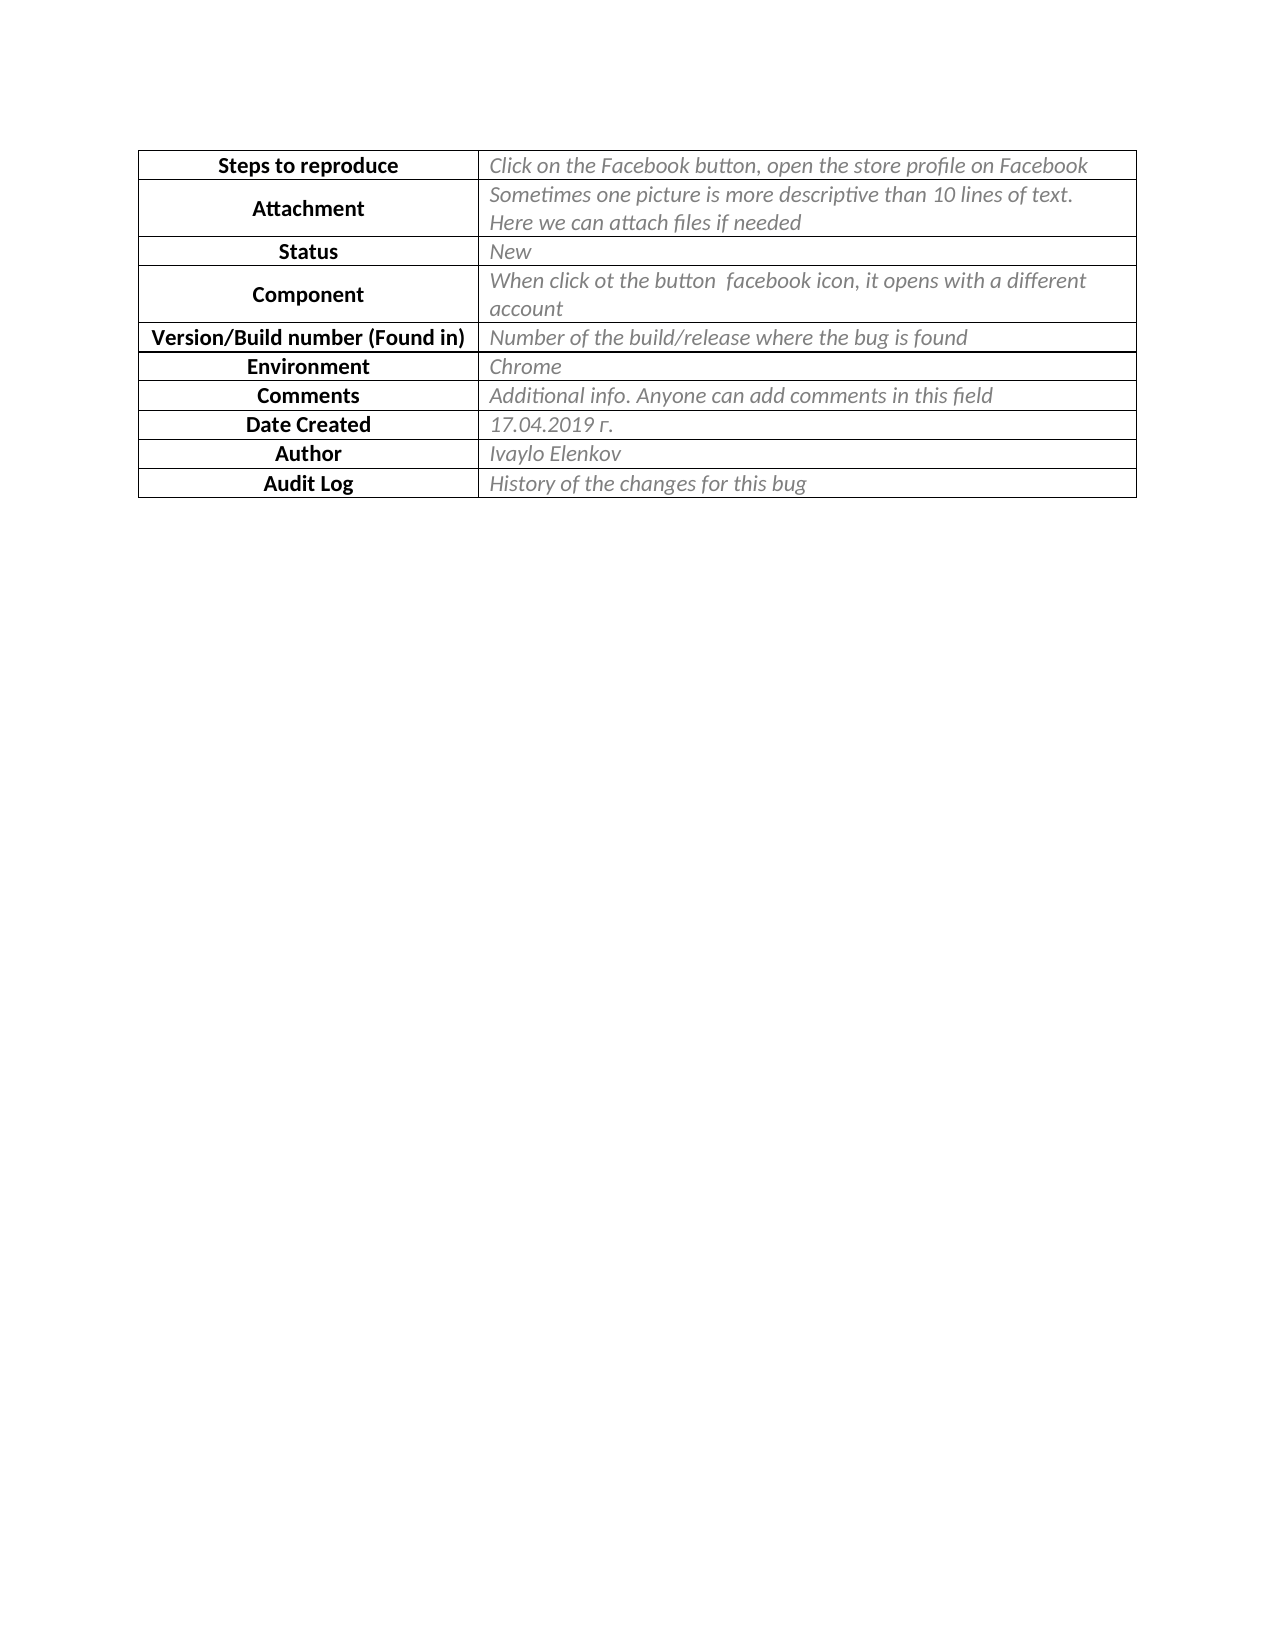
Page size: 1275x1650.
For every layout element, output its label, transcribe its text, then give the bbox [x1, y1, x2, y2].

table_cell History of the changes for this bug [479, 469, 1136, 497]
table_cell When click ot the button facebook icon, it opens with a different account [479, 266, 1136, 322]
table_cell Number of the build/release where the bug is found [479, 323, 1136, 351]
table_cell Status [139, 237, 478, 265]
table_cell Environment [139, 353, 478, 380]
table_cell Version/Build number (Found in) [139, 323, 478, 351]
table_cell Date Created [139, 411, 478, 438]
table_cell Attachment [139, 180, 478, 236]
table_cell Component [139, 266, 478, 322]
table_cell Additional info. Anyone can add comments in this field [479, 381, 1136, 409]
table_cell Comments [139, 381, 478, 409]
table_cell Author [139, 440, 478, 468]
table_cell Ivaylo Elenkov [479, 440, 1136, 468]
table_cell Steps to reproduce [139, 151, 478, 179]
table_cell Chrome [479, 353, 1136, 380]
table_cell Audit Log [139, 469, 478, 497]
table_cell New [479, 237, 1136, 265]
table_cell 17.04.2019 г. [479, 411, 1136, 438]
table_cell Sometimes one picture is more descriptive than 10 lines of text. Here we can attach files if needed [479, 180, 1136, 236]
table_cell Click on the Facebook button, open the store profile on Facebook [479, 151, 1136, 179]
